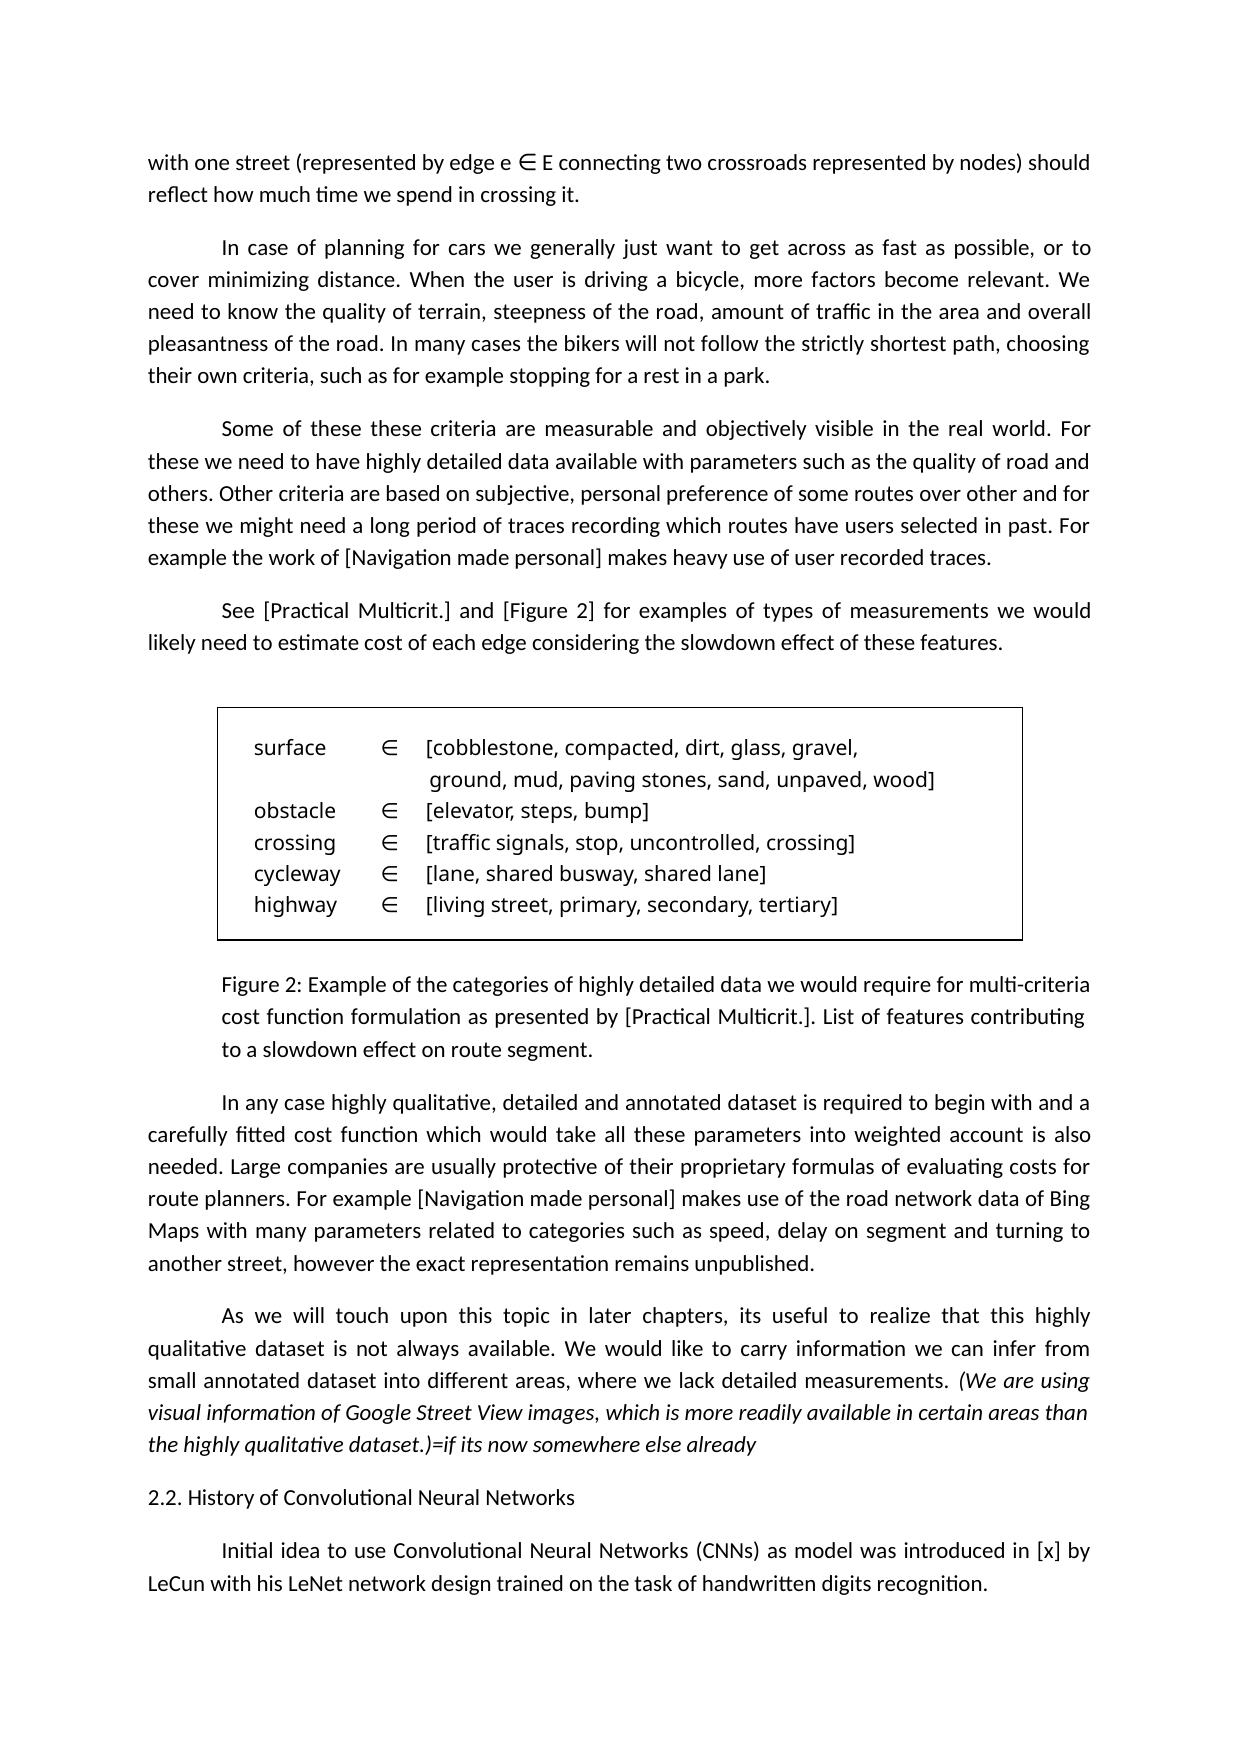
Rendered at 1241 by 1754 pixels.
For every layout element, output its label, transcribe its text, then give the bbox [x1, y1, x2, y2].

text In any case highly qualitative, detailed and annotated dataset is required to begin with and a carefully fitted cost function which would take all these parameters into weighted account is also needed. Large companies are usually protective of their proprietary formulas of evaluating costs for route planners. For example [Navigation made personal] makes use of the road network data of Bing Maps with many parameters related to categories such as speed, delay on segment and turning to another street, however the exact representation remains unpublished. [148, 1088, 1093, 1277]
text Initial idea to use Convolutional Neural Networks (CNNs) as model was introduced in [x] by LeCun with his LeNet network design trained on the task of handwritten digits recognition. [148, 1536, 1093, 1597]
text In case of planning for cars we generally just want to get across as fast as possible, or to cover minimizing distance. When the user is driving a bicycle, more factors become relevant. We need to know the quality of terrain, steepness of the road, amount of traffic in the area and overall pleasantness of the road. In many cases the bikers will not follow the strictly shortest path, choosing their own criteria, such as for example stopping for a rest in a park. [148, 233, 1093, 389]
text 2.2. History of Convolutional Neural Networks [148, 1483, 1093, 1511]
text with one street (represented by edge e ∈ E connecting two crossroads represented by nodes) should reflect how much time we spend in crossing it. [148, 148, 1093, 208]
text Some of these these criteria are measurable and objectively visible in the real world. For these we need to have highly detailed data available with parameters such as the quality of road and others. Other criteria are based on subjective, personal preference of some routes over other and for these we might need a long period of traces recording which routes have users selected in past. For example the work of [Navigation made personal] makes heavy use of user recorded traces. [148, 414, 1093, 571]
text See [Practical Multicrit.] and [Figure 2] for examples of types of measurements we would likely need to estimate cost of each edge considering the slowdown effect of these features. [148, 596, 1093, 657]
text As we will touch upon this topic in later chapters, its useful to realize that this highly qualitative dataset is not always available. We would like to carry information we can infer from small annotated dataset into different areas, where we lack detailed measurements. (We are using visual information of Google Street View images, which is more readily available in certain areas than the highly qualitative dataset.)=if its now somewhere else already [148, 1302, 1093, 1458]
text Figure 2: Example of the categories of highly detailed data we would require for multi-criteria cost function formulation as presented by [Practical Multicrit.]. List of features contributing to a slowdown effect on route segment. [148, 682, 1093, 1063]
